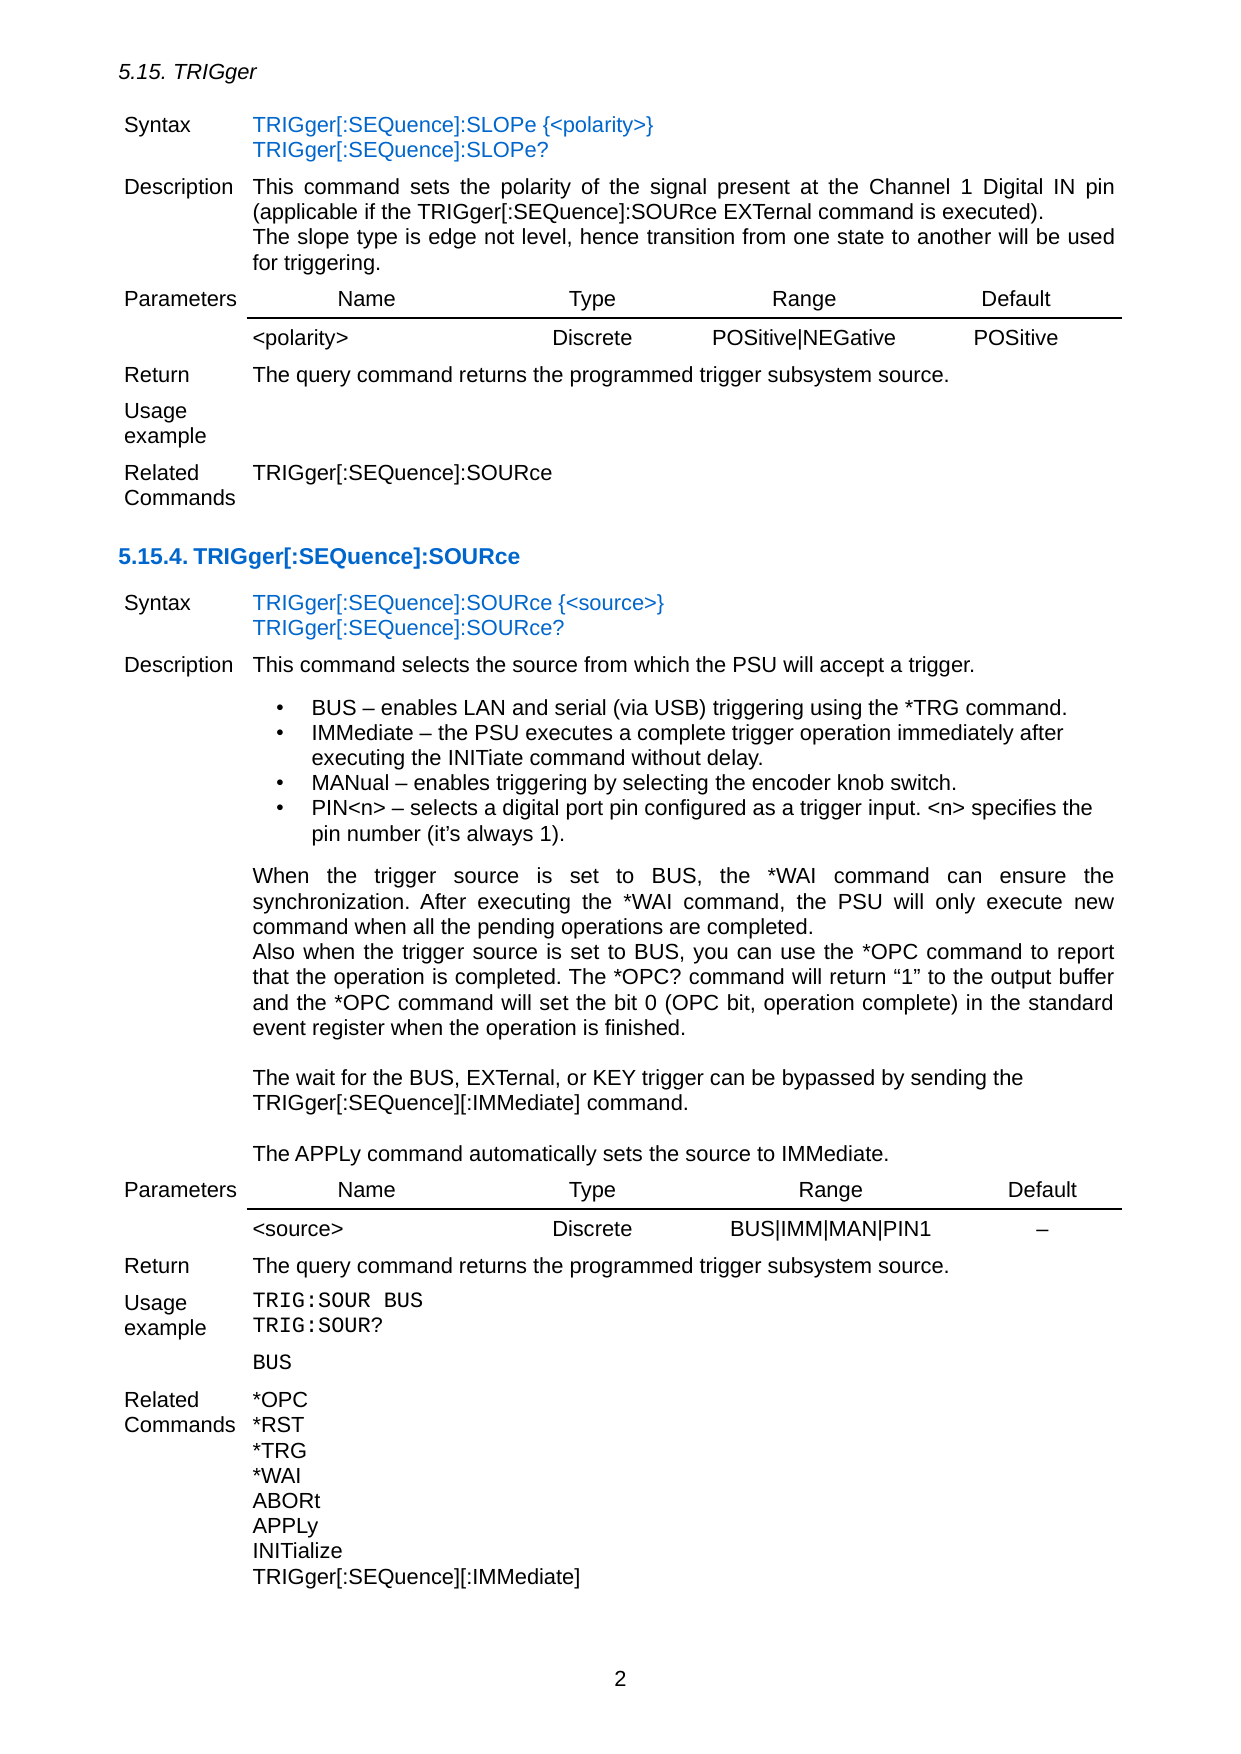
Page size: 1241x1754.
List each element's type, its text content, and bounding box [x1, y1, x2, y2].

table_cell Return [118, 1247, 247, 1284]
table_cell – [963, 1210, 1122, 1247]
table_cell Related Commands [118, 454, 247, 516]
table_cell Range [698, 280, 910, 317]
table_cell *OPC *RST *TRG *WAI ABORt APPLy INITialize TRIGger[:SEQuence][:IMMediate] [247, 1381, 1122, 1594]
table_cell POSitive [910, 319, 1122, 356]
table_cell Name [247, 1172, 486, 1208]
subtitle TRIGger[:SEQuence]:SOURce [118, 543, 1122, 569]
table_header TRIGger[:SEQuence]:SOURce {<source>} TRIGger[:SEQuence]:SOURce? [247, 584, 1122, 646]
table_header TRIGger[:SEQuence]:SLOPe {<polarity>} TRIGger[:SEQuence]:SLOPe? [247, 106, 1122, 168]
table_header Syntax [118, 584, 247, 646]
table_cell Type [486, 280, 698, 317]
table_cell Parameters [118, 1172, 247, 1208]
table_cell The query command returns the programmed trigger subsystem source. [247, 1247, 1122, 1284]
table_cell POSitive|NEGative [698, 319, 910, 356]
table_cell Description [118, 168, 247, 280]
table_cell TRIGger[:SEQuence]:SOURce [247, 454, 1122, 516]
table_cell Related Commands [118, 1381, 247, 1594]
table_cell [247, 393, 1122, 454]
table_cell The query command returns the programmed trigger subsystem source. [247, 356, 1122, 392]
table_cell [118, 1208, 247, 1247]
table_cell Return [118, 356, 247, 392]
table_cell TRIG:SOUR BUS TRIG:SOUR? BUS [247, 1284, 1122, 1381]
table_cell Range [698, 1172, 963, 1208]
table_cell <polarity> [247, 319, 486, 356]
table_cell Usage example [118, 1284, 247, 1381]
table_cell Parameters [118, 280, 247, 317]
table_cell Description [118, 646, 247, 1172]
table_cell Discrete [486, 1210, 698, 1247]
table_cell BUS|IMM|MAN|PIN1 [698, 1210, 963, 1247]
table_cell Usage example [118, 393, 247, 454]
table_cell Default [910, 280, 1122, 317]
table_cell This command selects the source from which the PSU will accept a trigger. BUS – enables LAN and serial (via USB) triggering using the *TRG command. IMMediate – the PSU executes a complete trigger operation immediately after executing the INITiate command without delay. MANual – enables triggering by selecting the encoder knob switch. PIN<n> – selects a digital port pin configured as a trigger input. <n> specifies the pin number (it’s always 1). When the trigger source is set to BUS, the *WAI command can ensure the synchronization. After executing the *WAI command, the PSU will only execute new command when all the pending operations are completed. Also when the trigger source is set to BUS, you can use the *OPC command to report that the operation is completed. The *OPC? command will return “1” to the output buffer and the *OPC command will set the bit 0 (OPC bit, operation complete) in the standard event register when the operation is finished. The wait for the BUS, EXTernal, or KEY trigger can be bypassed by sending the TRIGger[:SEQuence][:IMMediate] command. The APPLy command automatically sets the source to IMMediate. [247, 646, 1122, 1172]
table_cell [118, 317, 247, 356]
table_cell Type [486, 1172, 698, 1208]
table_cell <source> [247, 1210, 486, 1247]
table_cell Default [963, 1172, 1122, 1208]
table_header Syntax [118, 106, 247, 168]
table_cell This command sets the polarity of the signal present at the Channel 1 Digital IN pin (applicable if the TRIGger[:SEQuence]:SOURce EXTernal command is executed). The slope type is edge not level, hence transition from one state to another will be used for triggering. [247, 168, 1122, 280]
table_cell Name [247, 280, 486, 317]
table_cell Discrete [486, 319, 698, 356]
